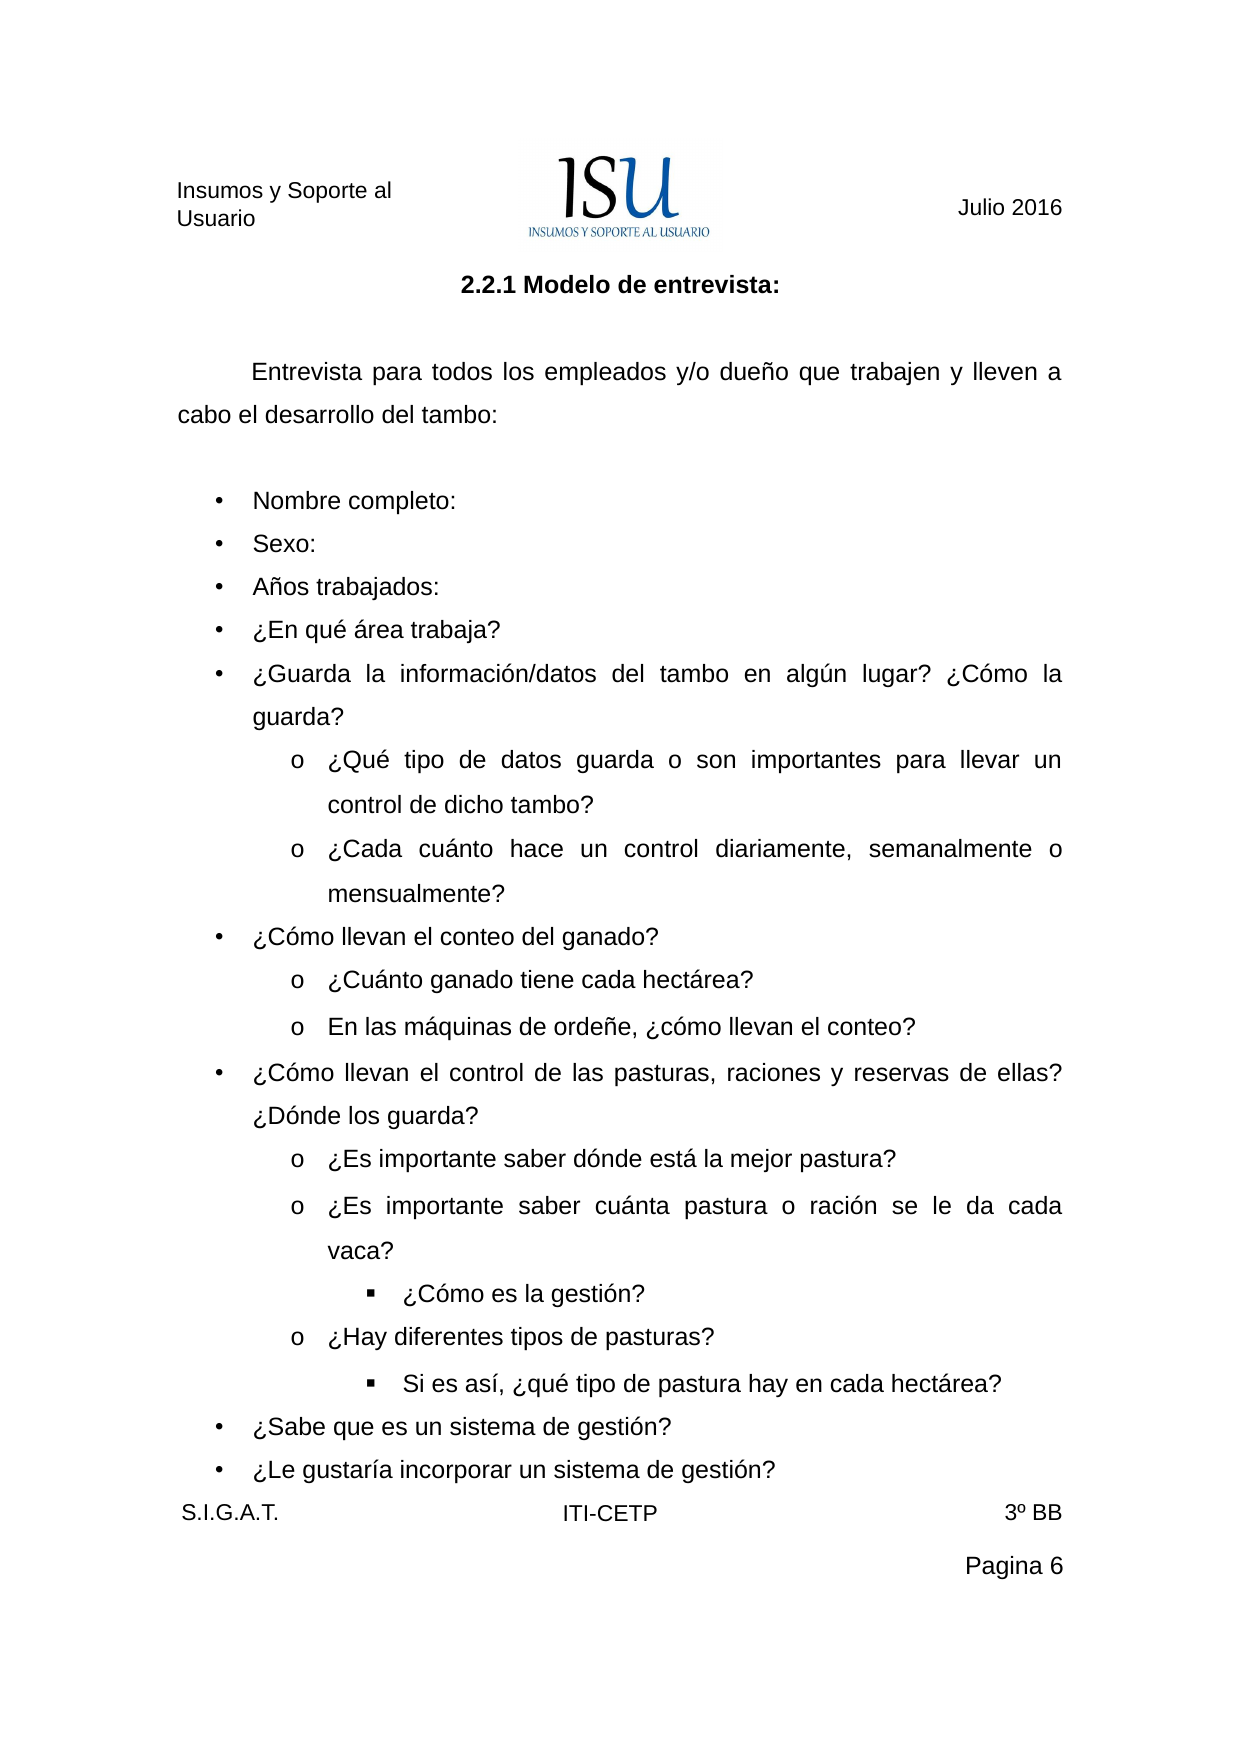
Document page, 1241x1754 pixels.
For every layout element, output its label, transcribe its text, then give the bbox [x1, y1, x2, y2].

list ¿Es importante saber dónde está la mejor pastura? [290, 1144, 1063, 1175]
list Sexo: [215, 529, 1063, 558]
list En las máquinas de ordeñe, ¿cómo llevan el conteo? [290, 1012, 1063, 1042]
text 2.2.1 Modelo de entrevista: [177, 270, 1063, 299]
list ¿Cómo llevan el conteo del ganado? [215, 922, 1063, 951]
list ¿Le gustaría incorporar un sistema de gestión? [215, 1455, 1063, 1484]
text Entrevista para todos los empleados y/o dueño que trabajen y lleven a cabo el desarrollo del tambo: [177, 356, 1063, 428]
list Años trabajados: [215, 572, 1063, 601]
list ¿Hay diferentes tipos de pasturas? [290, 1322, 1063, 1353]
list ¿Es importante saber cuánta pastura o ración se le da cada vaca? [290, 1191, 1063, 1265]
list ¿Cada cuánto hace un control diariamente, semanalmente o mensualmente? [290, 833, 1063, 908]
list Nombre completo: [215, 486, 1063, 515]
list ¿En qué área trabaja? [215, 616, 1063, 644]
list Si es así, ¿qué tipo de pastura hay en cada hectárea? [365, 1369, 1063, 1397]
list ¿Guarda la información/datos del tambo en algún lugar? ¿Cómo la guarda? [215, 659, 1063, 731]
list ¿Cuánto ganado tiene cada hectárea? [290, 965, 1063, 996]
list ¿Cómo llevan el control de las pasturas, raciones y reservas de ellas? ¿Dónde los guarda? [215, 1058, 1063, 1130]
list ¿Qué tipo de datos guarda o son importantes para llevar un control de dicho tambo? [290, 745, 1063, 819]
list ¿Cómo es la gestión? [365, 1279, 1063, 1308]
list ¿Sabe que es un sistema de gestión? [215, 1412, 1063, 1441]
picture [517, 138, 723, 252]
